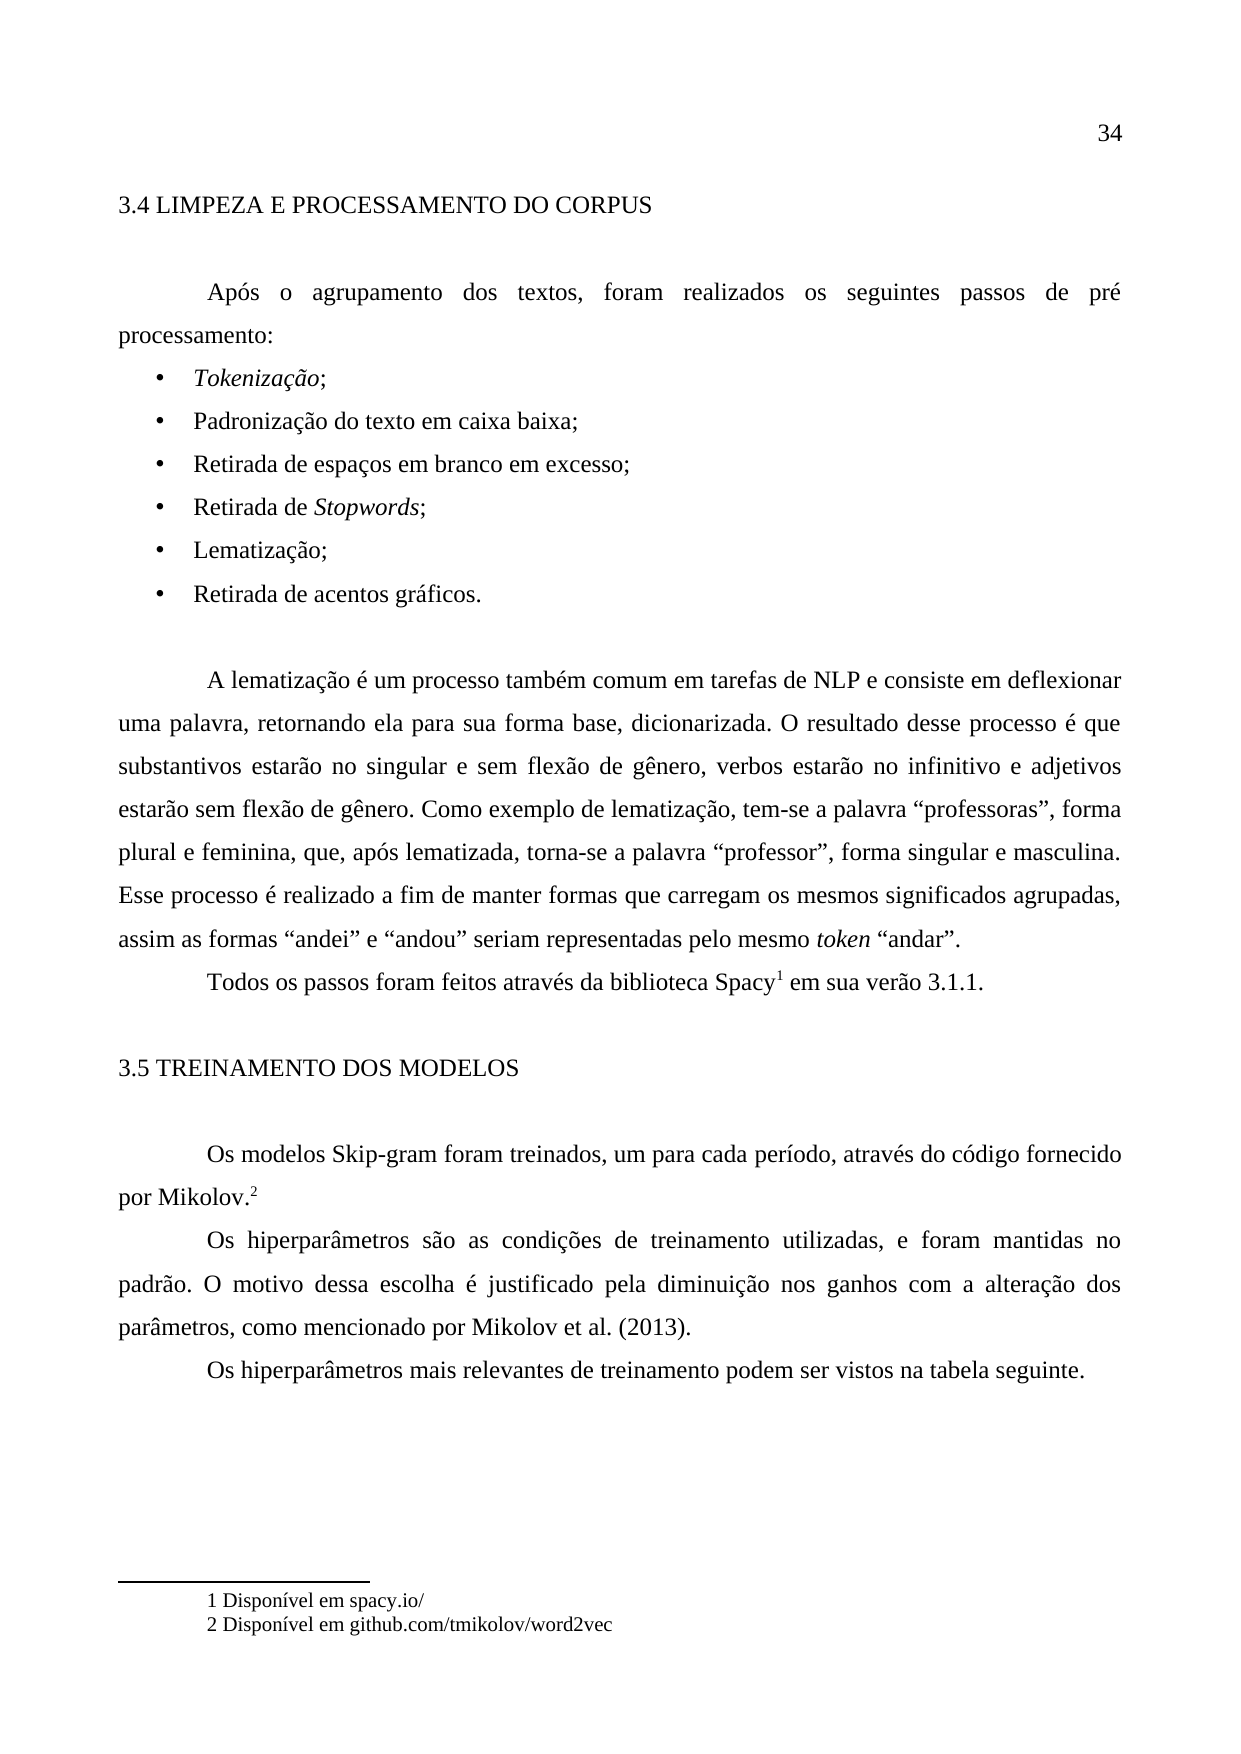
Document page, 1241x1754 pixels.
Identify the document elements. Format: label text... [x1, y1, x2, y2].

list Retirada de Stopwords; [156, 492, 1122, 521]
text Após o agrupamento dos textos, foram realizados os seguintes passos de pré processamento: [118, 277, 1122, 349]
text Todos os passos foram feitos através da biblioteca Spacy em sua verão 3.1.1. [118, 967, 1122, 996]
list Lematização; [156, 536, 1122, 564]
list Retirada de espaços em branco em excesso; [156, 449, 1122, 478]
text Os hiperparâmetros são as condições de treinamento utilizadas, e foram mantidas no padrão. O motivo dessa escolha é justificado pela diminuição nos ganhos com a alteração dos parâmetros, como mencionado por Mikolov et al. (2013). [118, 1226, 1122, 1341]
text Disponível em github.com/tmikolov/word2vec [118, 1612, 1122, 1636]
list Tokenização; [156, 363, 1122, 392]
text Os hiperparâmetros mais relevantes de treinamento podem ser vistos na tabela seguinte. [118, 1355, 1122, 1384]
text Os modelos Skip-gram foram treinados, um para cada período, através do código fornecido por Mikolov. [118, 1139, 1122, 1211]
list Retirada de acentos gráficos. [156, 579, 1122, 607]
list Padronização do texto em caixa baixa; [156, 406, 1122, 435]
text Disponível em spacy.io/ [118, 1588, 1122, 1612]
subtitle 3.5 Treinamento dos modelos [118, 1053, 1122, 1082]
text A lematização é um processo também comum em tarefas de NLP e consiste em deflexionar uma palavra, retornando ela para sua forma base, dicionarizada. O resultado desse processo é que substantivos estarão no singular e sem flexão de gênero, verbos estarão no infinitivo e adjetivos estarão sem flexão de gênero. Como exemplo de lematização, tem-se a palavra “professoras”, forma plural e feminina, que, após lematizada, torna-se a palavra “professor”, forma singular e masculina. Esse processo é realizado a fim de manter formas que carregam os mesmos significados agrupadas, assim as formas “andei” e “andou” seriam representadas pelo mesmo token “andar”. [118, 665, 1122, 952]
subtitle 3.4 Limpeza e Processamento do Corpus [118, 191, 1122, 219]
